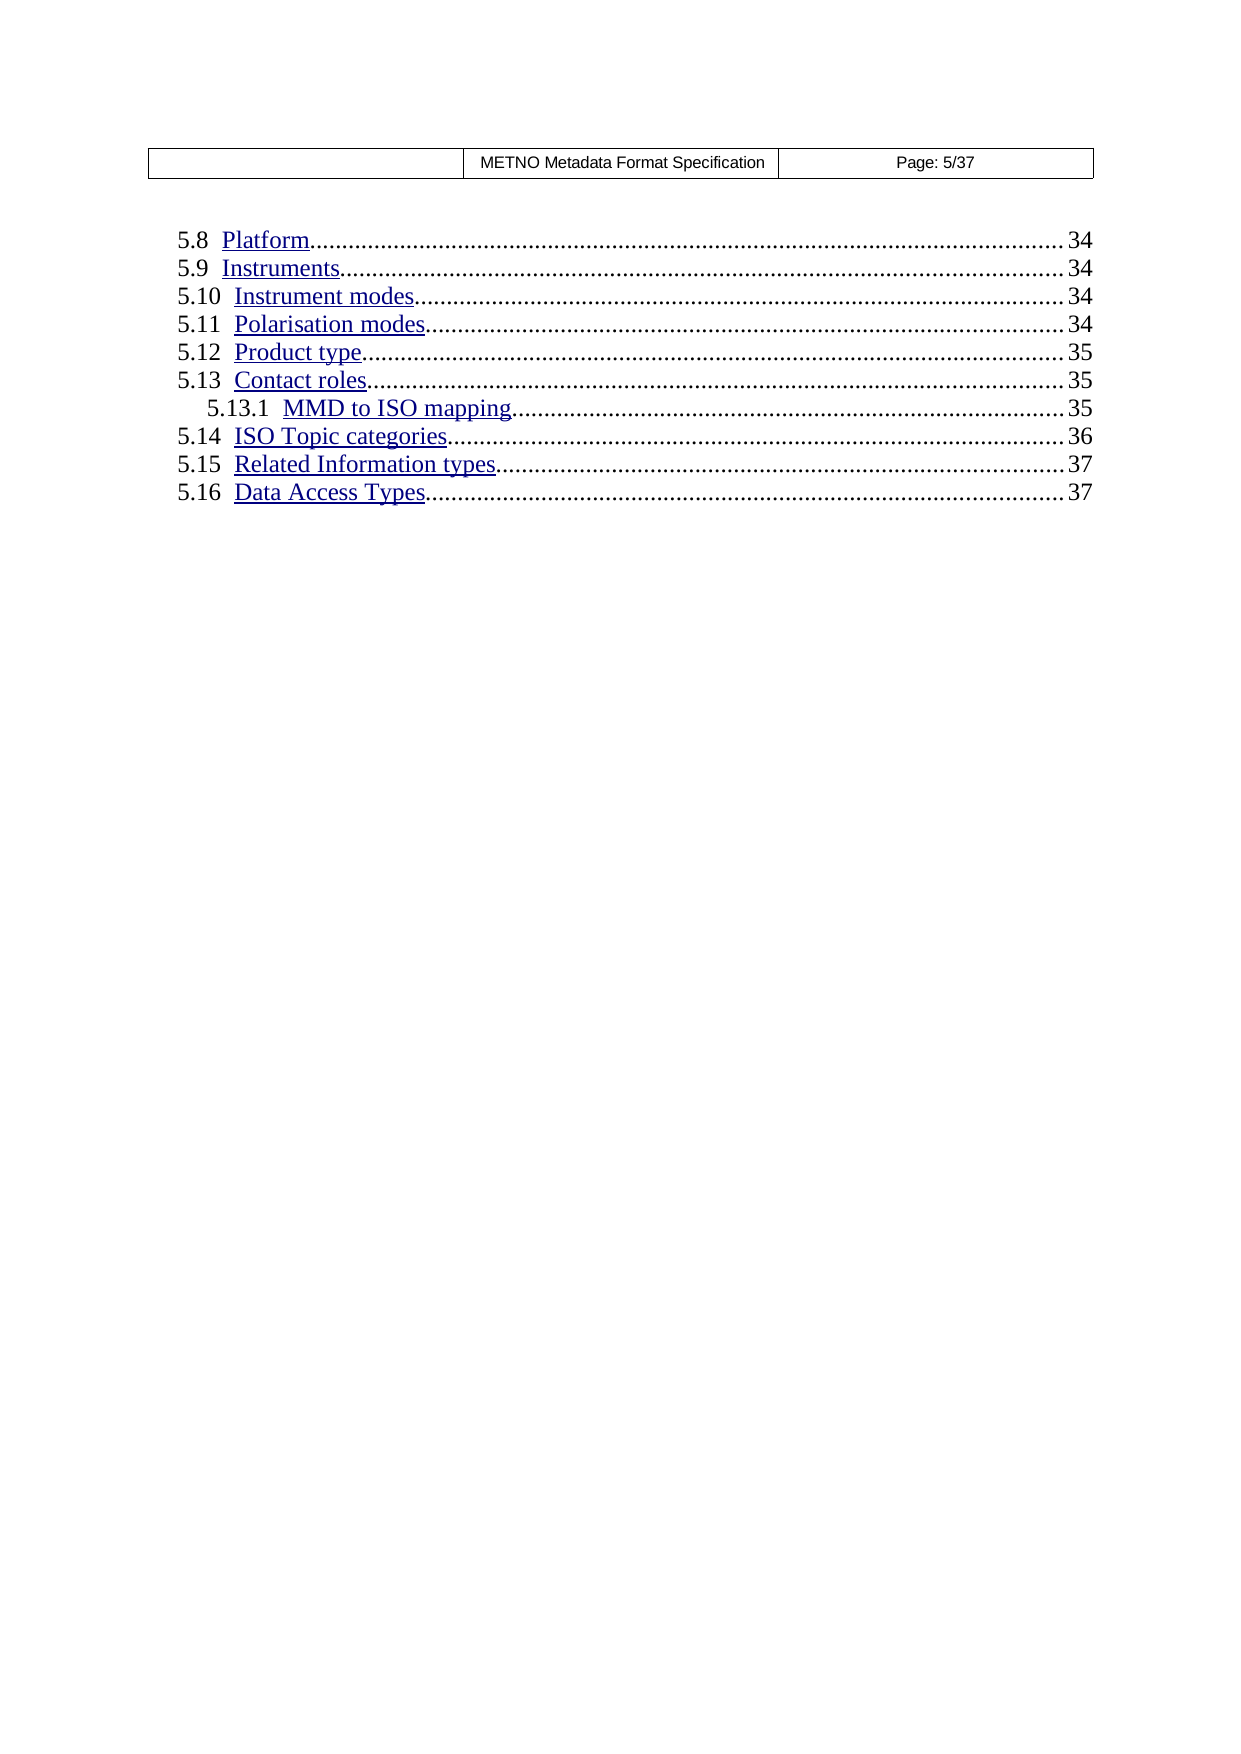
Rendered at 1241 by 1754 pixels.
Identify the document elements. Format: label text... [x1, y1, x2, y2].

text 5.14 ISO Topic categories 36 [177, 422, 1093, 450]
text 5.8 Platform 34 [177, 226, 1093, 254]
text 5.13 Contact roles 35 [177, 366, 1093, 394]
text 5.15 Related Information types 37 [177, 450, 1093, 478]
text 5.16 Data Access Types 37 [177, 478, 1093, 506]
text 5.10 Instrument modes 34 [177, 282, 1093, 310]
text 5.9 Instruments 34 [177, 254, 1093, 282]
text 5.11 Polarisation modes 34 [177, 310, 1093, 338]
text 5.13.1 MMD to ISO mapping 35 [207, 394, 1093, 422]
text 5.12 Product type 35 [177, 338, 1093, 366]
